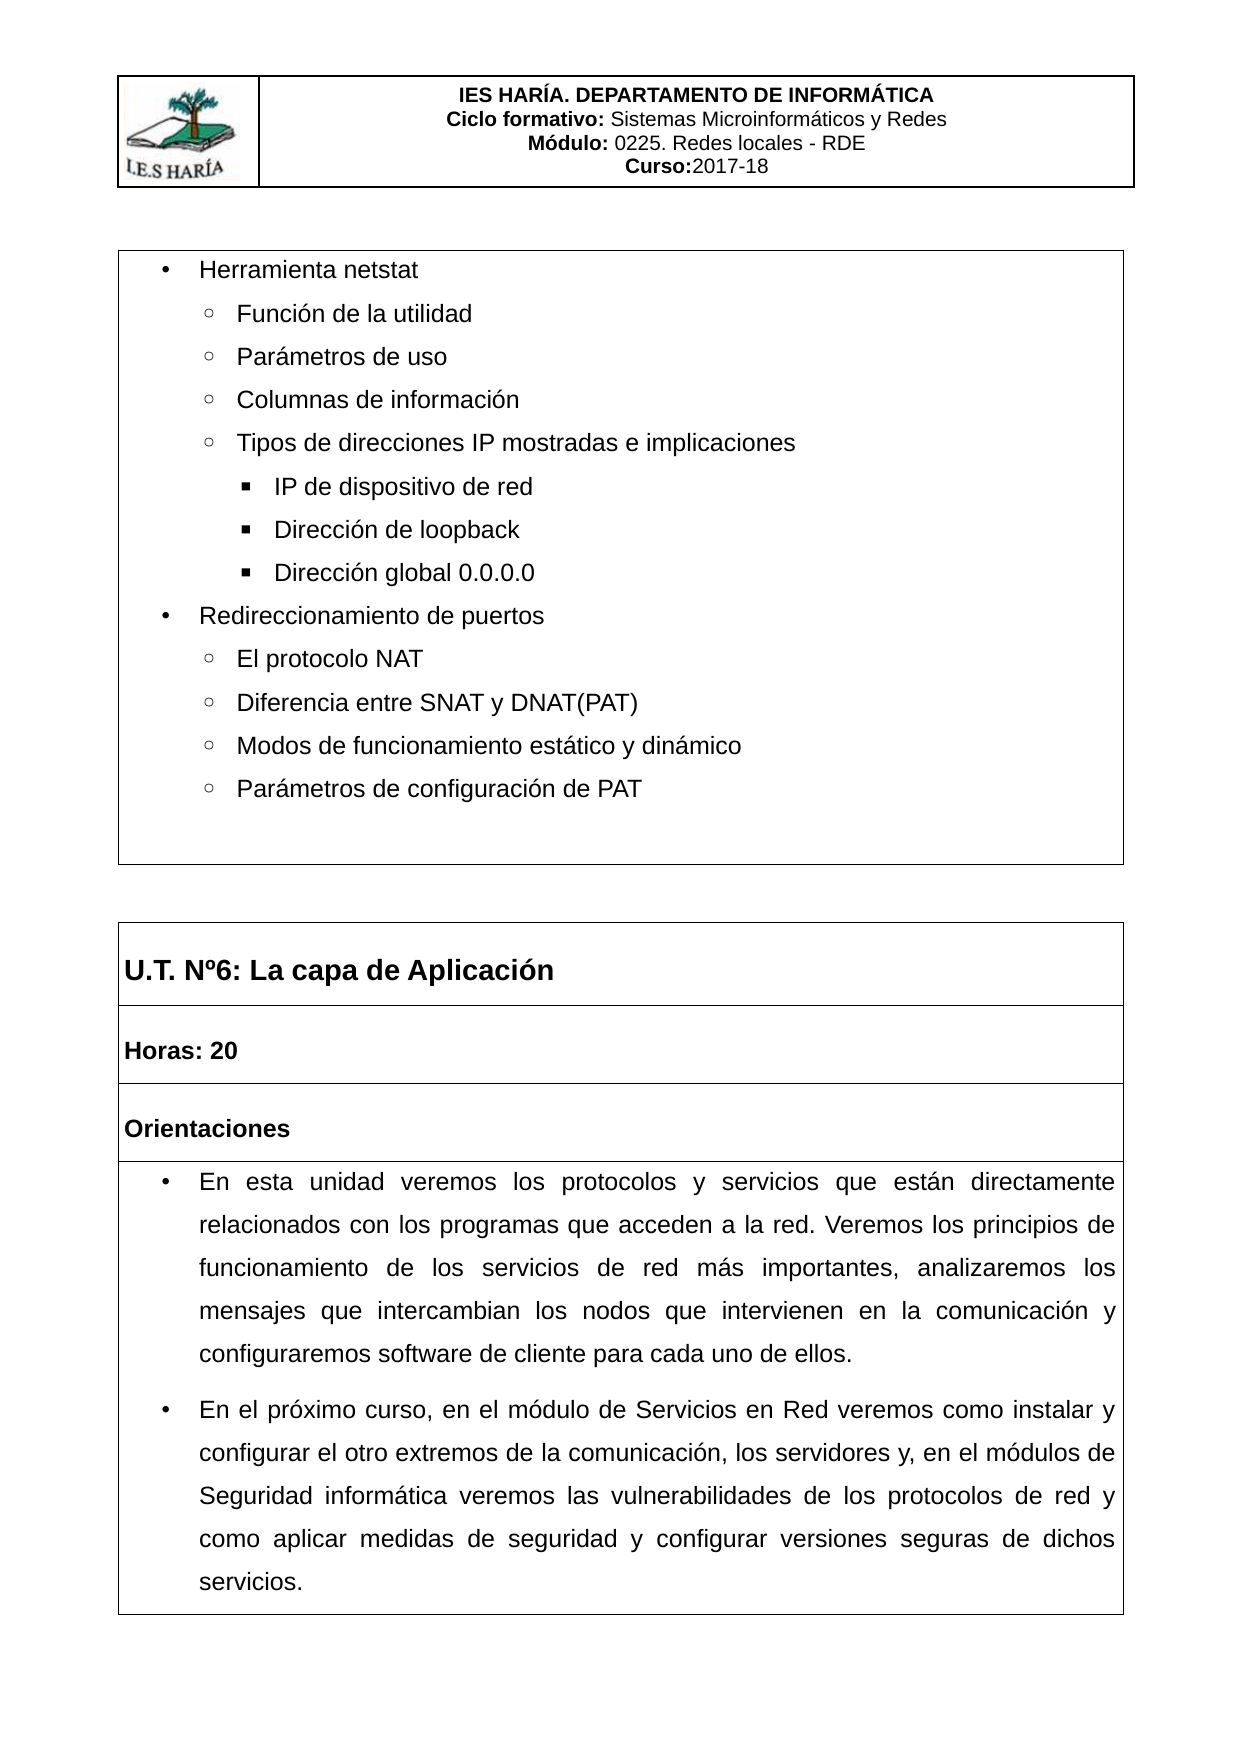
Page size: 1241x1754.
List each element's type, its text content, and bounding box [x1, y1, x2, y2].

table_cell Orientaciones [119, 1084, 1123, 1161]
table_header U.T. Nº6: La capa de Aplicación [119, 923, 1123, 1005]
table_cell Tareas y funciones de la capa de transporte Servicios principales de la capa de transporte Control de flujo Entrega confiable Establecimiento de sesión Segmentación y reensamblaje Multiplexación de conversaciones Conceptos asociados Aplicaciones y procesos Puertos Tipos de puertos Puertos bien conocidos. Puertos registrados. Puertos dinámicos o privados Modelos de comunicación Cliente servidor P2P Protocolos de la capa de transporte. UDP Función principal del protocolo PDU. Datagramas Características generales Servicios del protocolo Usos. Ventajas e inconvenientes Transmisión de datos mediante UDP Aplicaciones que utilizan UDP Formato de encabezado de datagrama UDP. TCP Función principal del protocolo PDU. Segmentos Servicios del protocolos Estados de una conexión Campos de un segmento TCP Transmisión de datos mediante TCP Herramienta netstat Función de la utilidad Parámetros de uso Columnas de información Tipos de direcciones IP mostradas e implicaciones IP de dispositivo de red Dirección de loopback Dirección global 0.0.0.0 Redireccionamiento de puertos El protocolo NAT Diferencia entre SNAT y DNAT(PAT) Modos de funcionamiento estático y dinámico Parámetros de configuración de PAT [119, 251, 1123, 864]
table_cell En esta unidad veremos los protocolos y servicios que están directamente relacionados con los programas que acceden a la red. Veremos los principios de funcionamiento de los servicios de red más importantes, analizaremos los mensajes que intercambian los nodos que intervienen en la comunicación y configuraremos software de cliente para cada uno de ellos. En el próximo curso, en el módulo de Servicios en Red veremos como instalar y configurar el otro extremos de la comunicación, los servidores y, en el módulos de Seguridad informática veremos las vulnerabilidades de los protocolos de red y como aplicar medidas de seguridad y configurar versiones seguras de dichos servicios. [119, 1162, 1123, 1614]
table_cell Horas: 20 [119, 1006, 1123, 1083]
picture [123, 82, 241, 180]
